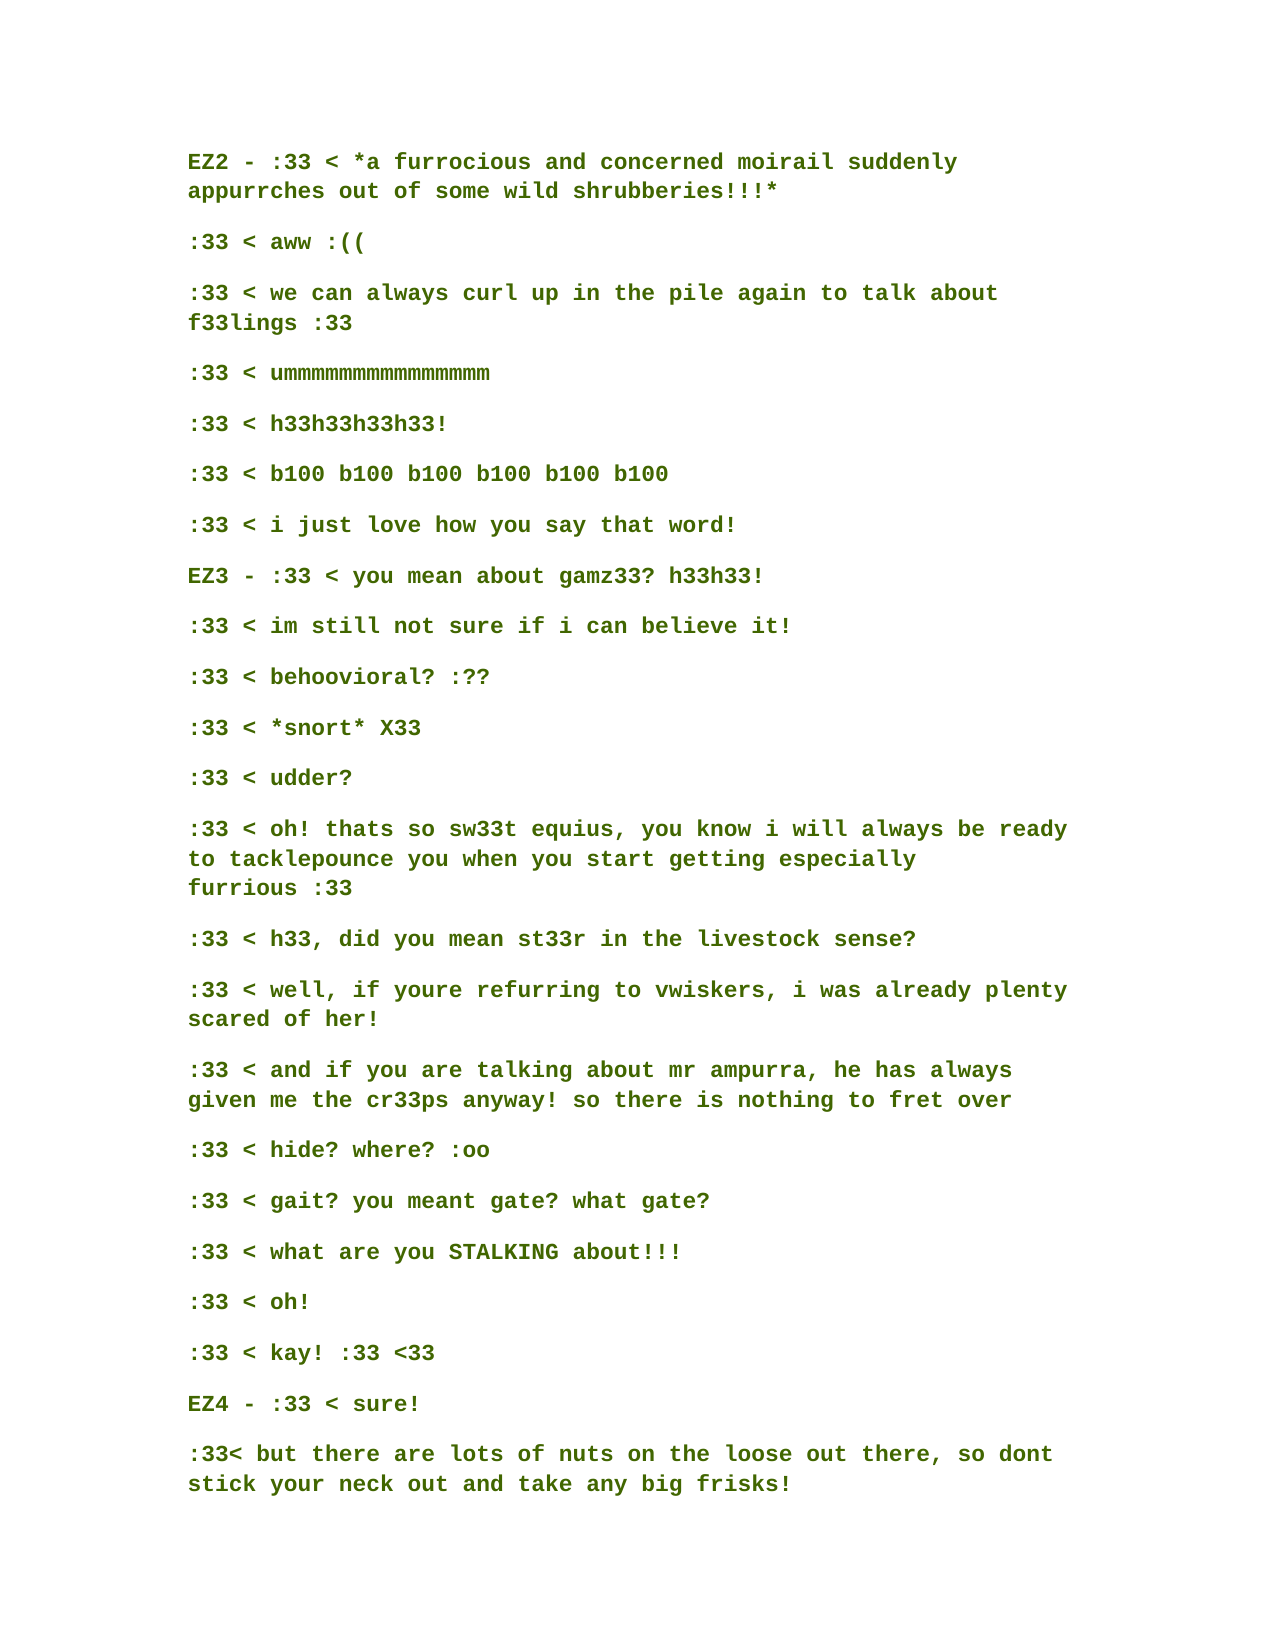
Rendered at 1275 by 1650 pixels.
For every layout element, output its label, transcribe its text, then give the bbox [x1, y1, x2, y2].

text :33 < we can always curl up in the pile again to talk about f33lings :33 [187, 281, 1087, 337]
text :33 < well, if youre refurring to vwiskers, i was already plenty scared of her! [187, 978, 1087, 1034]
text :33 < hide? where? :oo [187, 1139, 1087, 1165]
text :33 < i just love how you say that word! [187, 513, 1087, 539]
text EZ2 - :33 < *a furrocious and concerned moirail suddenly appurrches out of some wild shrubberies!!!* [187, 150, 1087, 206]
text :33 < what are you STALKING about!!! [187, 1240, 1087, 1266]
text :33 < h33h33h33h33! [187, 412, 1087, 438]
text :33 < b100 b100 b100 b100 b100 b100 [187, 463, 1087, 489]
text :33 < im still not sure if i can believe it! [187, 614, 1087, 641]
text :33 < ummmmmmmmmmmmmmm [187, 361, 1087, 387]
text :33 < aww :(( [187, 230, 1087, 256]
text :33 < oh! thats so sw33t equius, you know i will always be ready to tacklepounce you when you start getting especially furrious :33 [187, 817, 1087, 903]
text :33 < udder? [187, 766, 1087, 792]
text :33 < h33, did you mean st33r in the livestock sense? [187, 927, 1087, 953]
text EZ3 - :33 < you mean about gamz33? h33h33! [187, 564, 1087, 590]
text :33 < gait? you meant gate? what gate? [187, 1189, 1087, 1215]
text :33 < kay! :33 <33 [187, 1341, 1087, 1367]
text :33 < and if you are talking about mr ampurra, he has always given me the cr33ps anyway! so there is nothing to fret over [187, 1058, 1087, 1114]
text :33 < behoovioral? :?? [187, 665, 1087, 691]
text :33< but there are lots of nuts on the loose out there, so dont stick your neck out and take any big frisks! [187, 1442, 1087, 1498]
text EZ4 - :33 < sure! [187, 1392, 1087, 1418]
text :33 < oh! [187, 1291, 1087, 1317]
text :33 < *snort* X33 [187, 716, 1087, 742]
